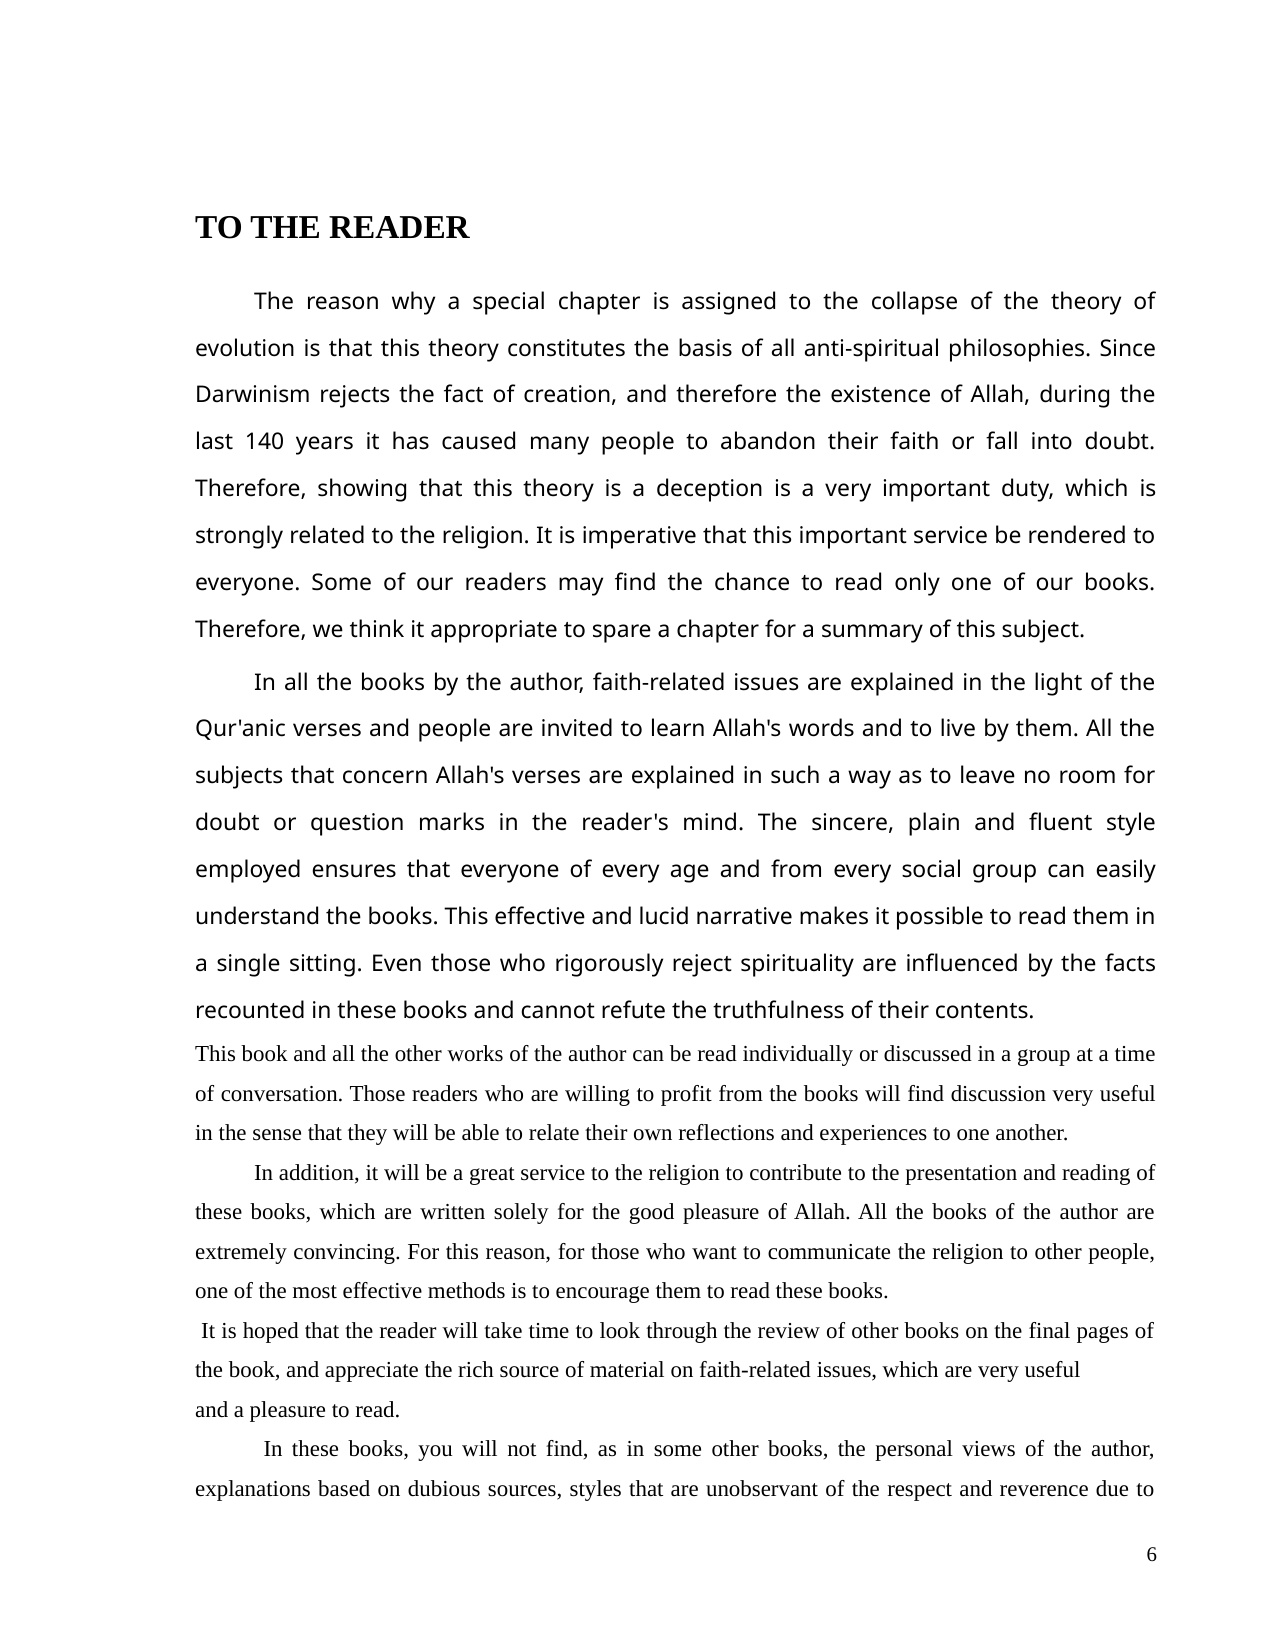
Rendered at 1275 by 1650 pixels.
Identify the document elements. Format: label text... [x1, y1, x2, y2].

text and a pleasure to read. [195, 1396, 1157, 1422]
text In all the books by the author, faith-related issues are explained in the light of the Qur'anic verses and people are invited to learn Allah's words and to live by them. All the subjects that concern Allah's verses are explained in such a way as to leave no room for doubt or question marks in the reader's mind. The sincere, plain and fluent style employed ensures that everyone of every age and from every social group can easily understand the books. This effective and lucid narrative makes it possible to read them in a single sitting. Even those who rigorously reject spirituality are influenced by the facts recounted in these books and cannot refute the truthfulness of their contents. [195, 666, 1157, 1025]
text The reason why a special chapter is assigned to the collapse of the theory of evolution is that this theory constitutes the basis of all anti-spiritual philosophies. Since Darwinism rejects the fact of creation, and therefore the existence of Allah, during the last 140 years it has caused many people to abandon their faith or fall into doubt. Therefore, showing that this theory is a deception is a very important duty, which is strongly related to the religion. It is imperative that this important service be rendered to everyone. Some of our readers may find the chance to read only one of our books. Therefore, we think it appropriate to spare a chapter for a summary of this subject. [195, 284, 1157, 644]
text It is hoped that the reader will take time to look through the review of other books on the final pages of the book, and appreciate the rich source of material on faith-related issues, which are very useful [195, 1317, 1157, 1383]
text This book and all the other works of the author can be read individually or discussed in a group at a time of conversation. Those readers who are willing to profit from the books will find discussion very useful in the sense that they will be able to relate their own reflections and experiences to one another. [195, 1041, 1157, 1146]
text In these books, you will not find, as in some other books, the personal views of the author, explanations based on dubious sources, styles that are unobservant of the respect and reverence due to [195, 1435, 1157, 1501]
subtitle TO THE READER [195, 217, 1157, 244]
text In addition, it will be a great service to the religion to contribute to the presentation and reading of these books, which are written solely for the good pleasure of Allah. All the books of the author are extremely convincing. For this reason, for those who want to communicate the religion to other people, one of the most effective methods is to encourage them to read these books. [195, 1159, 1157, 1304]
